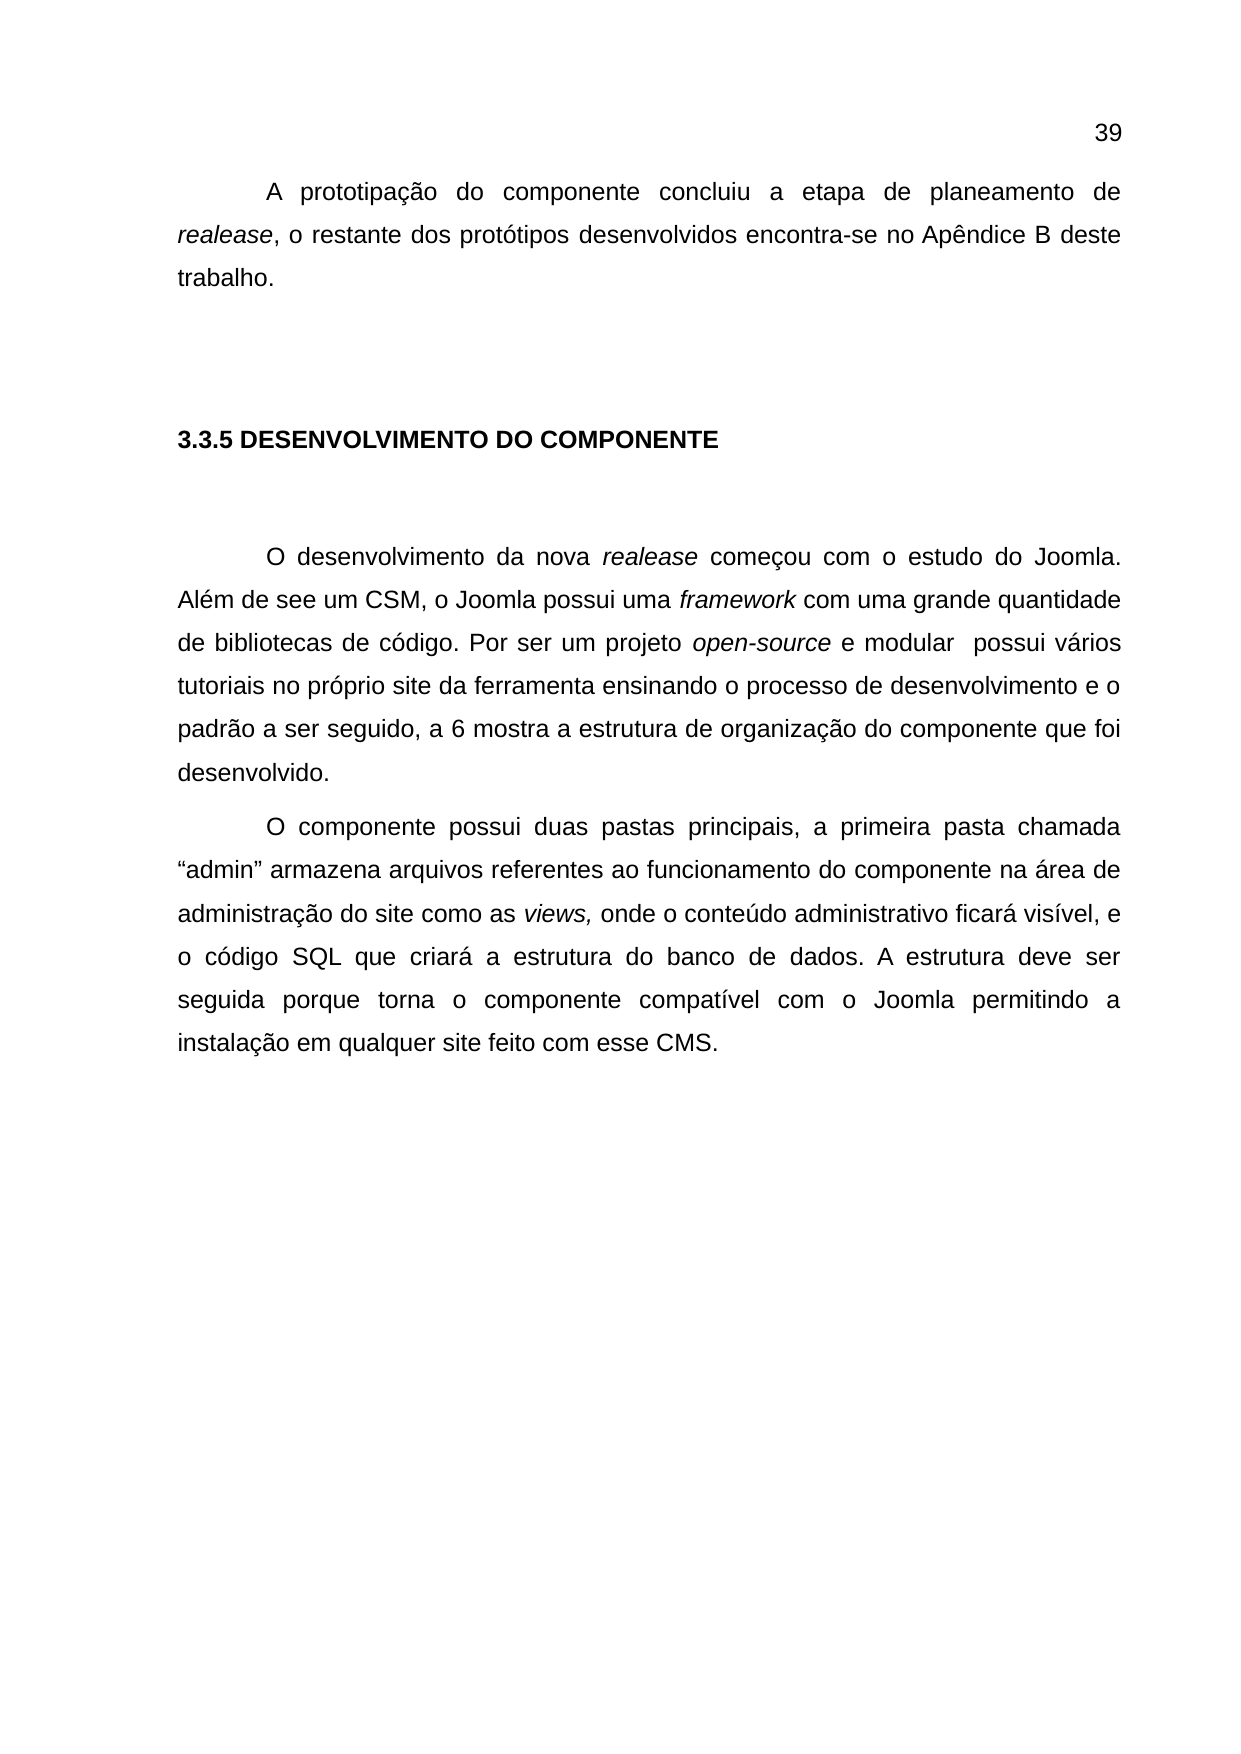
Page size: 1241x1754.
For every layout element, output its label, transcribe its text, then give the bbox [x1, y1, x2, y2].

text A prototipação do componente concluiu a etapa de planeamento de realease, o restante dos protótipos desenvolvidos encontra-se no Apêndice B deste trabalho. [177, 177, 1122, 292]
text 3.3.5 Desenvolvimento do componente [177, 424, 1122, 453]
text O componente possui duas pastas principais, a primeira pasta chamada “admin” armazena arquivos referentes ao funcionamento do componente na área de administração do site como as views, onde o conteúdo administrativo ficará visível, e o código SQL que criará a estrutura do banco de dados. A estrutura deve ser seguida porque torna o componente compatível com o Joomla permitindo a instalação em qualquer site feito com esse CMS. [177, 812, 1122, 1057]
text O desenvolvimento da nova realease começou com o estudo do Joomla. Além de see um CSM, o Joomla possui uma framework com uma grande quantidade de bibliotecas de código. Por ser um projeto open-source e modular possui vários tutoriais no próprio site da ferramenta ensinando o processo de desenvolvimento e o padrão a ser seguido, a Figura 6 mostra a estrutura de organização do componente que foi desenvolvido. [177, 542, 1122, 786]
